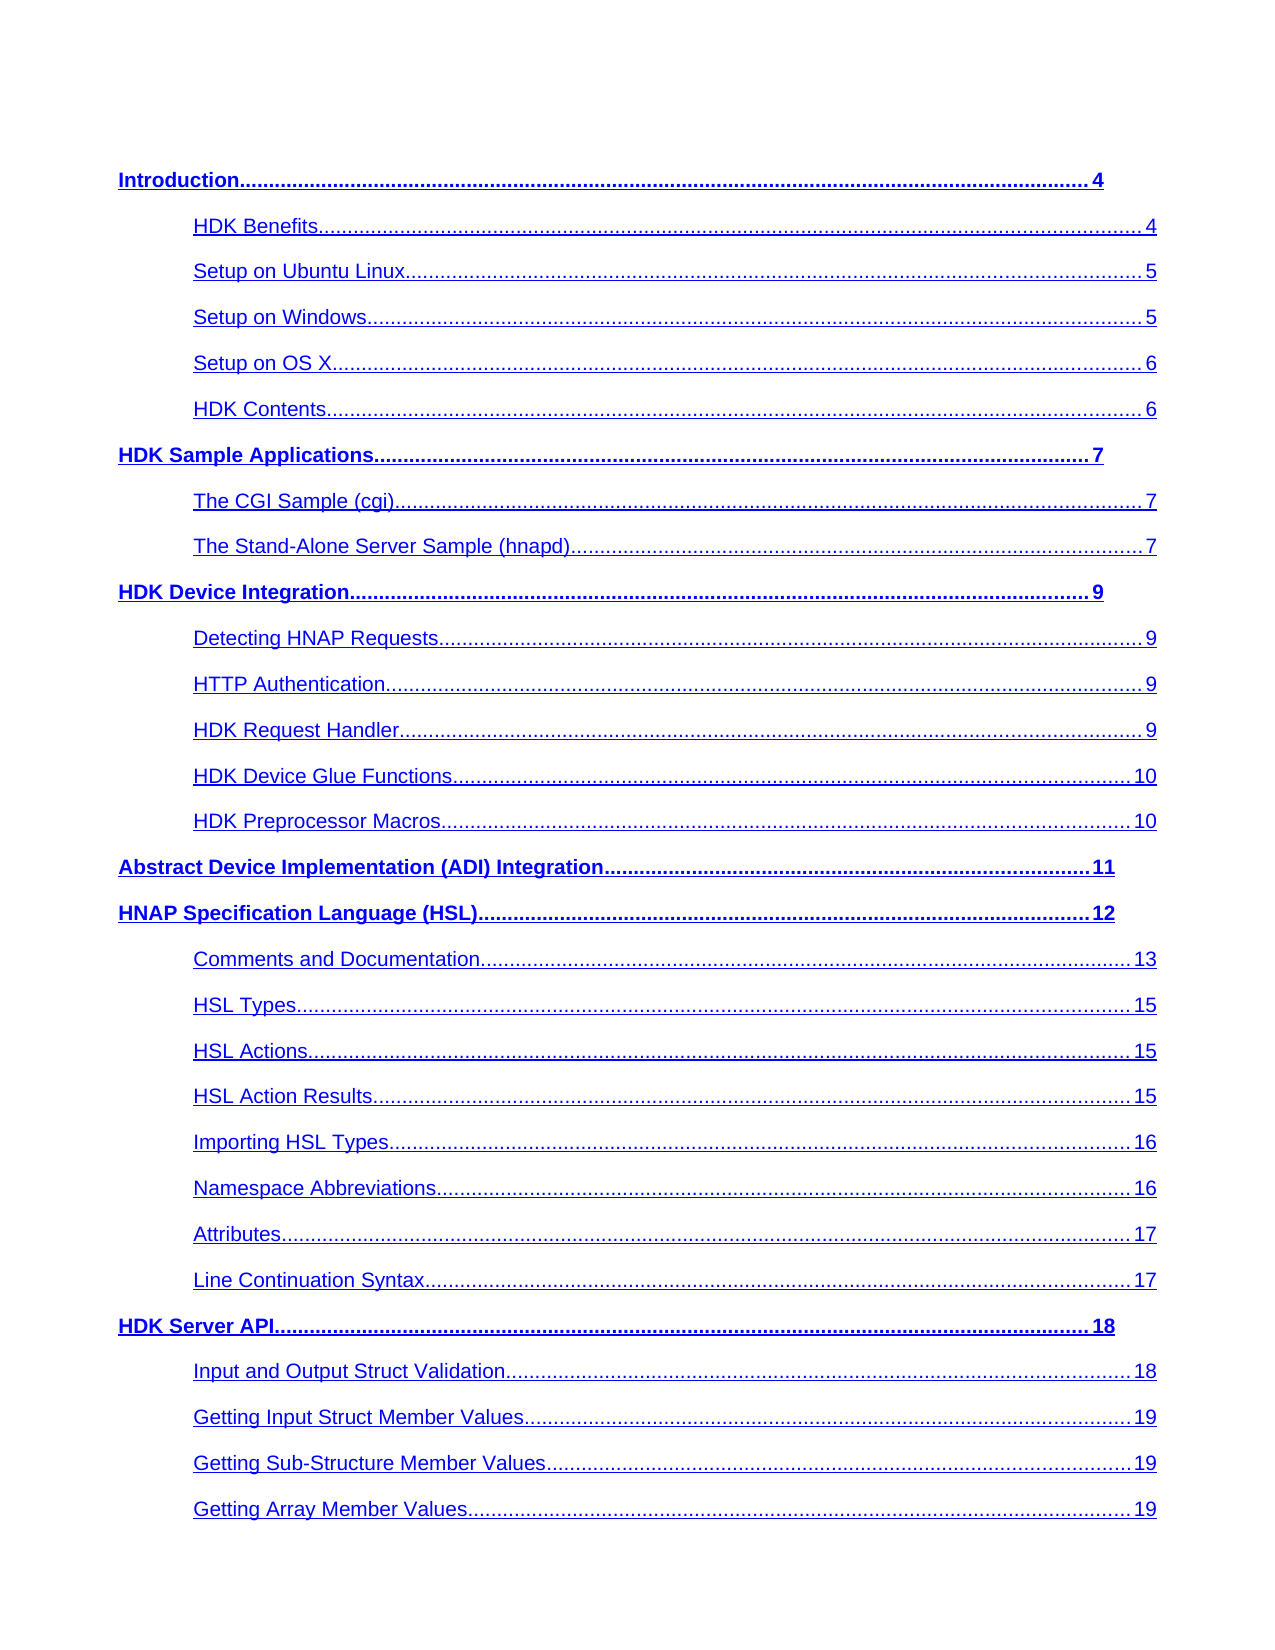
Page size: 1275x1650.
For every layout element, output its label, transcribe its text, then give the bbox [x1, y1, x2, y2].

text HDK Device Integration 9 [118, 576, 1194, 606]
text HSL Types 15 [193, 989, 1194, 1018]
text HDK Preprocessor Macros 10 [193, 806, 1194, 835]
text Setup on Windows 5 [193, 301, 1194, 331]
text The CGI Sample (cgi) 7 [193, 485, 1194, 514]
text Getting Input Struct Member Values 19 [193, 1401, 1194, 1431]
text HSL Actions 15 [193, 1035, 1194, 1064]
text Detecting HNAP Requests 9 [193, 622, 1194, 651]
text Namespace Abbreviations 16 [193, 1172, 1194, 1201]
text Line Continuation Syntax 17 [193, 1264, 1194, 1293]
text Importing HSL Types 16 [193, 1126, 1194, 1156]
text Abstract Device Implementation (ADI) Integration 11 [118, 851, 1194, 881]
text HNAP Specification Language (HSL) 12 [118, 897, 1194, 926]
text Introduction 4 [118, 164, 1194, 193]
text HDK Contents 6 [193, 393, 1194, 422]
text HDK Request Handler 9 [193, 714, 1194, 743]
text HSL Action Results 15 [193, 1081, 1194, 1110]
text Getting Array Member Values 19 [193, 1493, 1194, 1522]
text HTTP Authentication 9 [193, 668, 1194, 697]
text Comments and Documentation 13 [193, 943, 1194, 972]
text Setup on OS X 6 [193, 347, 1194, 376]
text Input and Output Struct Validation 18 [193, 1356, 1194, 1385]
text HDK Server API 18 [118, 1310, 1194, 1339]
text HDK Device Glue Functions 10 [193, 760, 1194, 789]
text Setup on Ubuntu Linux 5 [193, 256, 1194, 285]
text HDK Sample Applications 7 [118, 439, 1194, 468]
text The Stand-Alone Server Sample (hnapd) 7 [193, 531, 1194, 560]
text Attributes 17 [193, 1218, 1194, 1247]
text Getting Sub-Structure Member Values 19 [193, 1447, 1194, 1476]
text HDK Benefits 4 [193, 210, 1194, 239]
